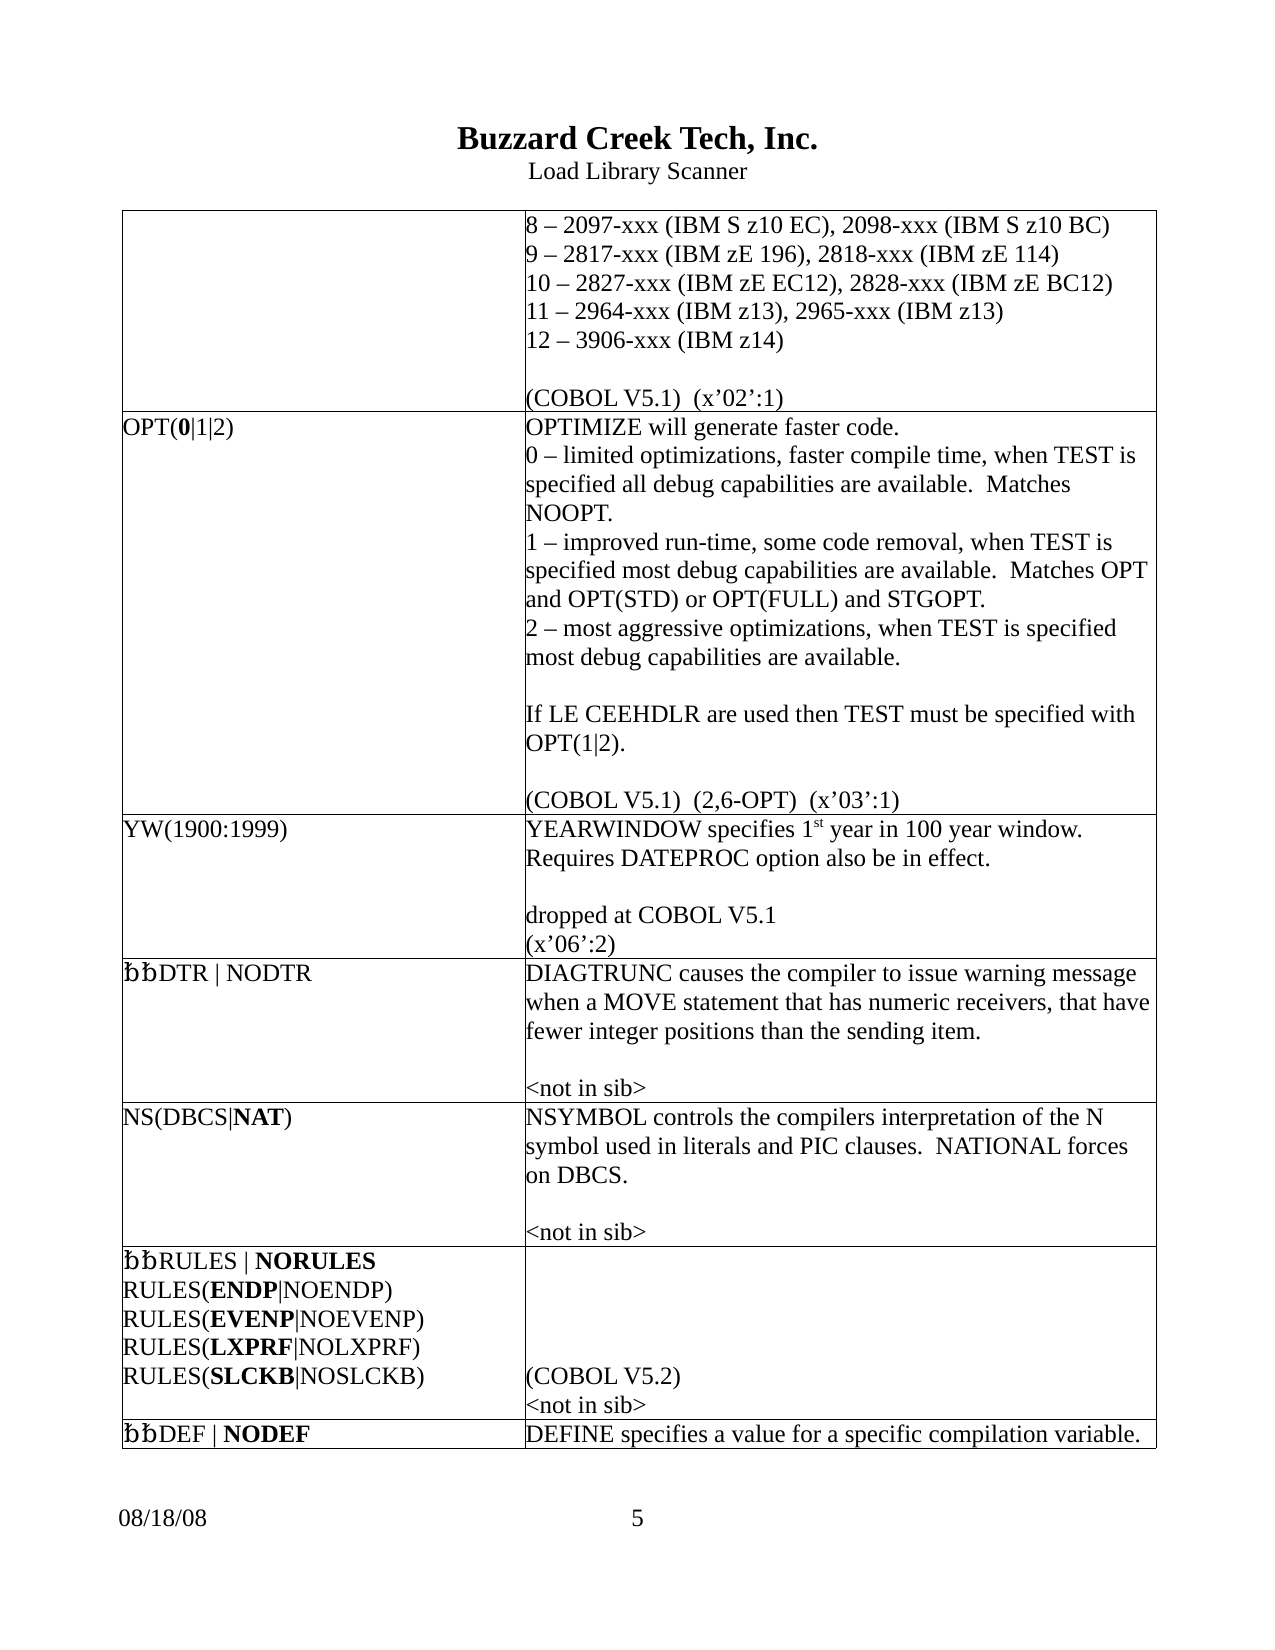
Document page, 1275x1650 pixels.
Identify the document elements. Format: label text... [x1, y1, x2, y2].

table_cell OPTIMIZE will generate faster code. 0 – limited optimizations, faster compile time, when TEST is specified all debug capabilities are available. Matches NOOPT. 1 – improved run-time, some code removal, when TEST is specified most debug capabilities are available. Matches OPT and OPT(STD) or OPT(FULL) and STGOPT. 2 – most aggressive optimizations, when TEST is specified most debug capabilities are available. If LE CEEHDLR are used then TEST must be specified with OPT(1|2). (COBOL V5.1) (2,6-OPT) (x’03’:1) [526, 412, 1156, 814]
table_cell ␢␢RULES | NORULES RULES(ENDP|NOENDP) RULES(EVENP|NOEVENP) RULES(LXPRF|NOLXPRF) RULES(SLCKB|NOSLCKB) [123, 1247, 525, 1419]
table_cell YEARWINDOW specifies 1st year in 100 year window. Requires DATEPROC option also be in effect. dropped at COBOL V5.1 (x’06’:2) [526, 815, 1156, 958]
table_cell (COBOL V5.2) <not in sib> [526, 1247, 1156, 1419]
table_cell DEFINE specifies a value for a specific compilation variable. [526, 1420, 1156, 1448]
table_cell OPT(0|1|2) [123, 412, 525, 814]
table_cell [123, 211, 525, 411]
table_cell ␢␢DTR | NODTR [123, 959, 525, 1102]
table_cell NS(DBCS|NAT) [123, 1103, 525, 1246]
table_cell DIAGTRUNC causes the compiler to issue warning message when a MOVE statement that has numeric receivers, that have fewer integer positions than the sending item. <not in sib> [526, 959, 1156, 1102]
table_cell ␢␢DEF | NODEF [123, 1420, 525, 1448]
table_cell 8 – 2097-xxx (IBM S z10 EC), 2098-xxx (IBM S z10 BC) 9 – 2817-xxx (IBM zE 196), 2818-xxx (IBM zE 114) 10 – 2827-xxx (IBM zE EC12), 2828-xxx (IBM zE BC12) 11 – 2964-xxx (IBM z13), 2965-xxx (IBM z13) 12 – 3906-xxx (IBM z14) (COBOL V5.1) (x’02’:1) [526, 211, 1156, 411]
table_cell NSYMBOL controls the compilers interpretation of the N symbol used in literals and PIC clauses. NATIONAL forces on DBCS. <not in sib> [526, 1103, 1156, 1246]
table_cell YW(1900:1999) [123, 815, 525, 958]
